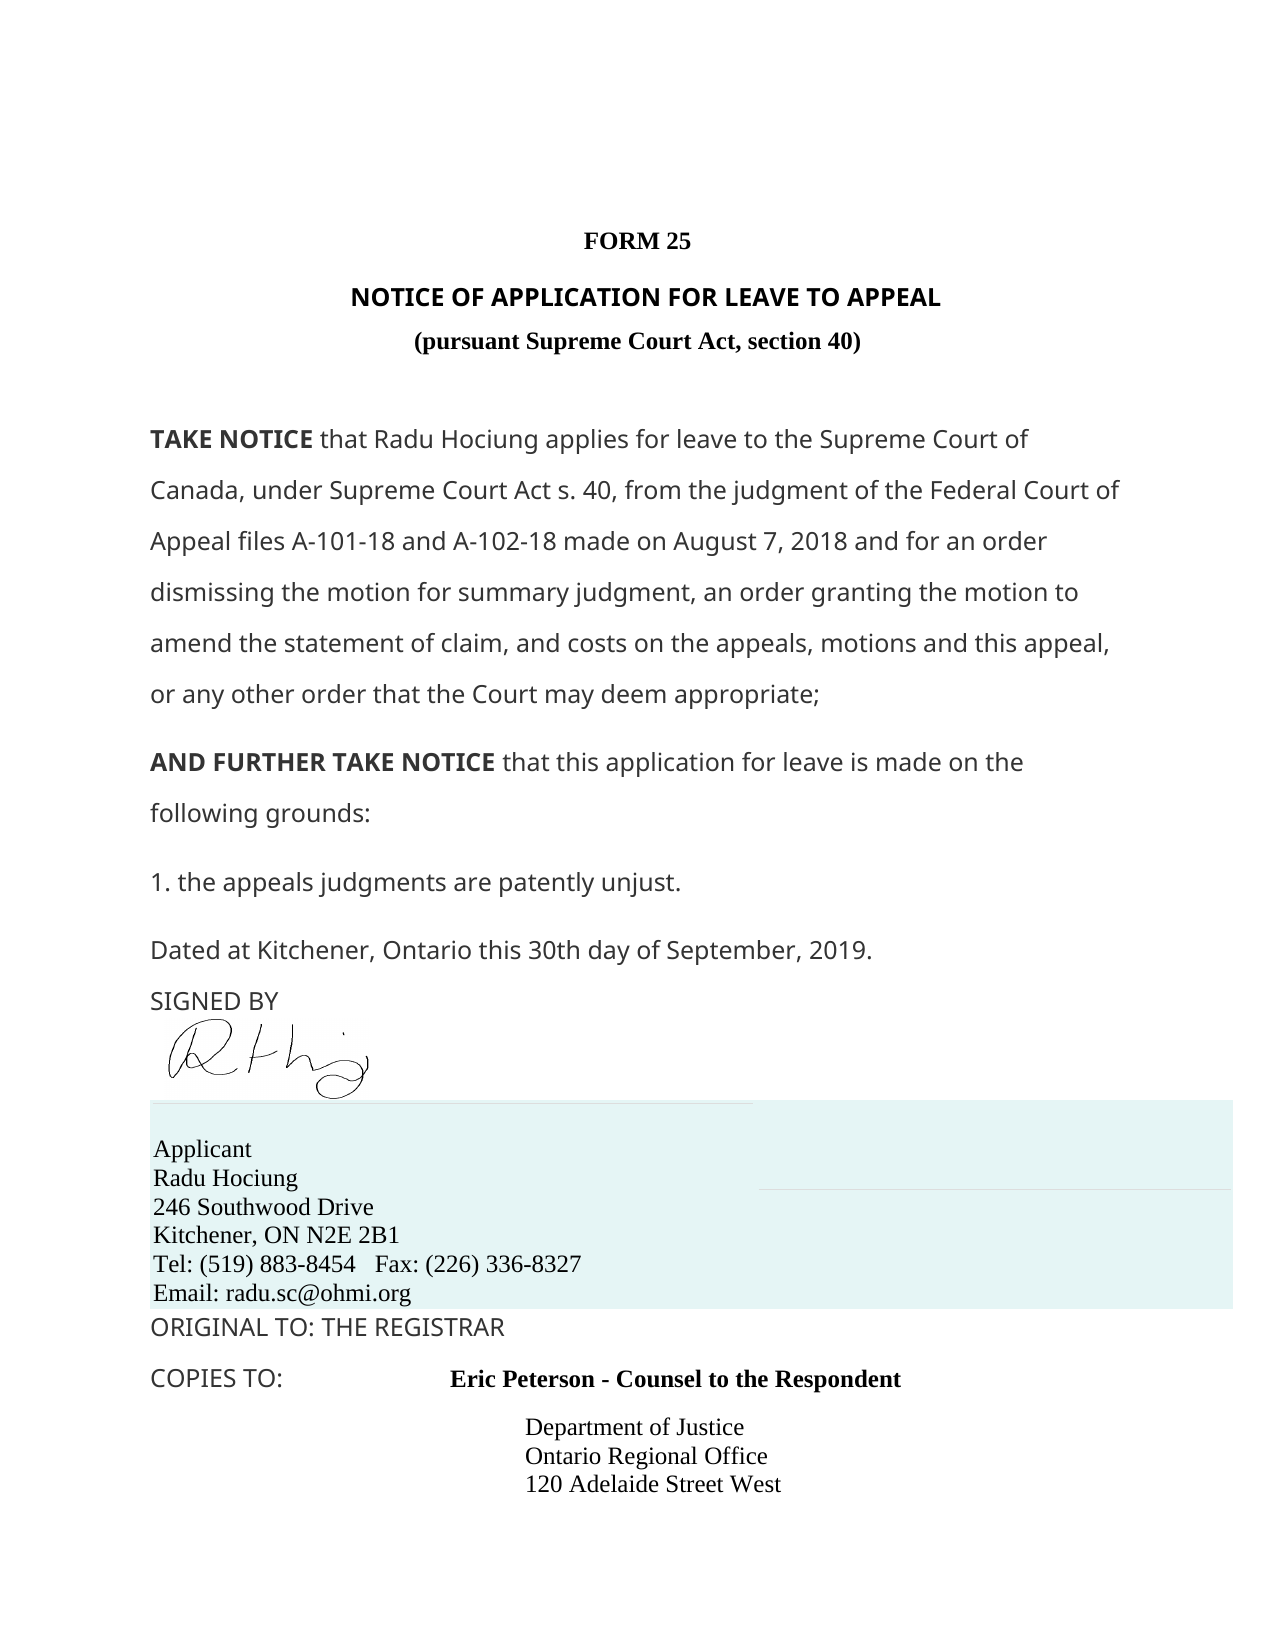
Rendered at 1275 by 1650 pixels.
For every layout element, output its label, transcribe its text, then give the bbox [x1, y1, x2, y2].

table_header Applicant Radu Hociung 246 Southwood Drive Kitchener, ON N2E 2B1 Tel: (519) 883-8454 Fax: (226) 336-8327 Email: radu.sc@ohmi.org [150, 1100, 756, 1309]
subtitle NOTICE OF APPLICATION FOR LEAVE TO APPEAL [167, 280, 1125, 314]
text (pursuant Supreme Court Act, section 40) [150, 326, 1125, 355]
text FORM 25 [150, 226, 1125, 255]
text ORIGINAL TO: THE REGISTRAR [150, 1309, 1125, 1344]
table_header [756, 1100, 1233, 1309]
text COPIES TO: Eric Peterson - Counsel to the Respondent [150, 1361, 1125, 1395]
text Dated at Kitchener, Ontario this 30th day of September, 2019. [150, 932, 1125, 966]
picture [164, 1018, 370, 1100]
text Ontario Regional Office [525, 1441, 1125, 1469]
text TAKE NOTICE that Radu Hociung applies for leave to the Supreme Court of Canada, under Supreme Court Act s. 40, from the judgment of the Federal Court of Appeal files A-101-18 and A-102-18 made on August 7, 2018 and for an order dismissing the motion for summary judgment, an order granting the motion to amend the statement of claim, and costs on the appeals, motions and this appeal, or any other order that the Court may deem appropriate; [150, 421, 1125, 711]
text Department of Justice [525, 1412, 1125, 1441]
text 1. the appeals judgments are patently unjust. [150, 864, 1125, 898]
text 120 Adelaide Street West [525, 1469, 1125, 1498]
text AND FURTHER TAKE NOTICE that this application for leave is made on the following grounds: [150, 745, 1125, 830]
text SIGNED BY [150, 984, 1125, 1018]
